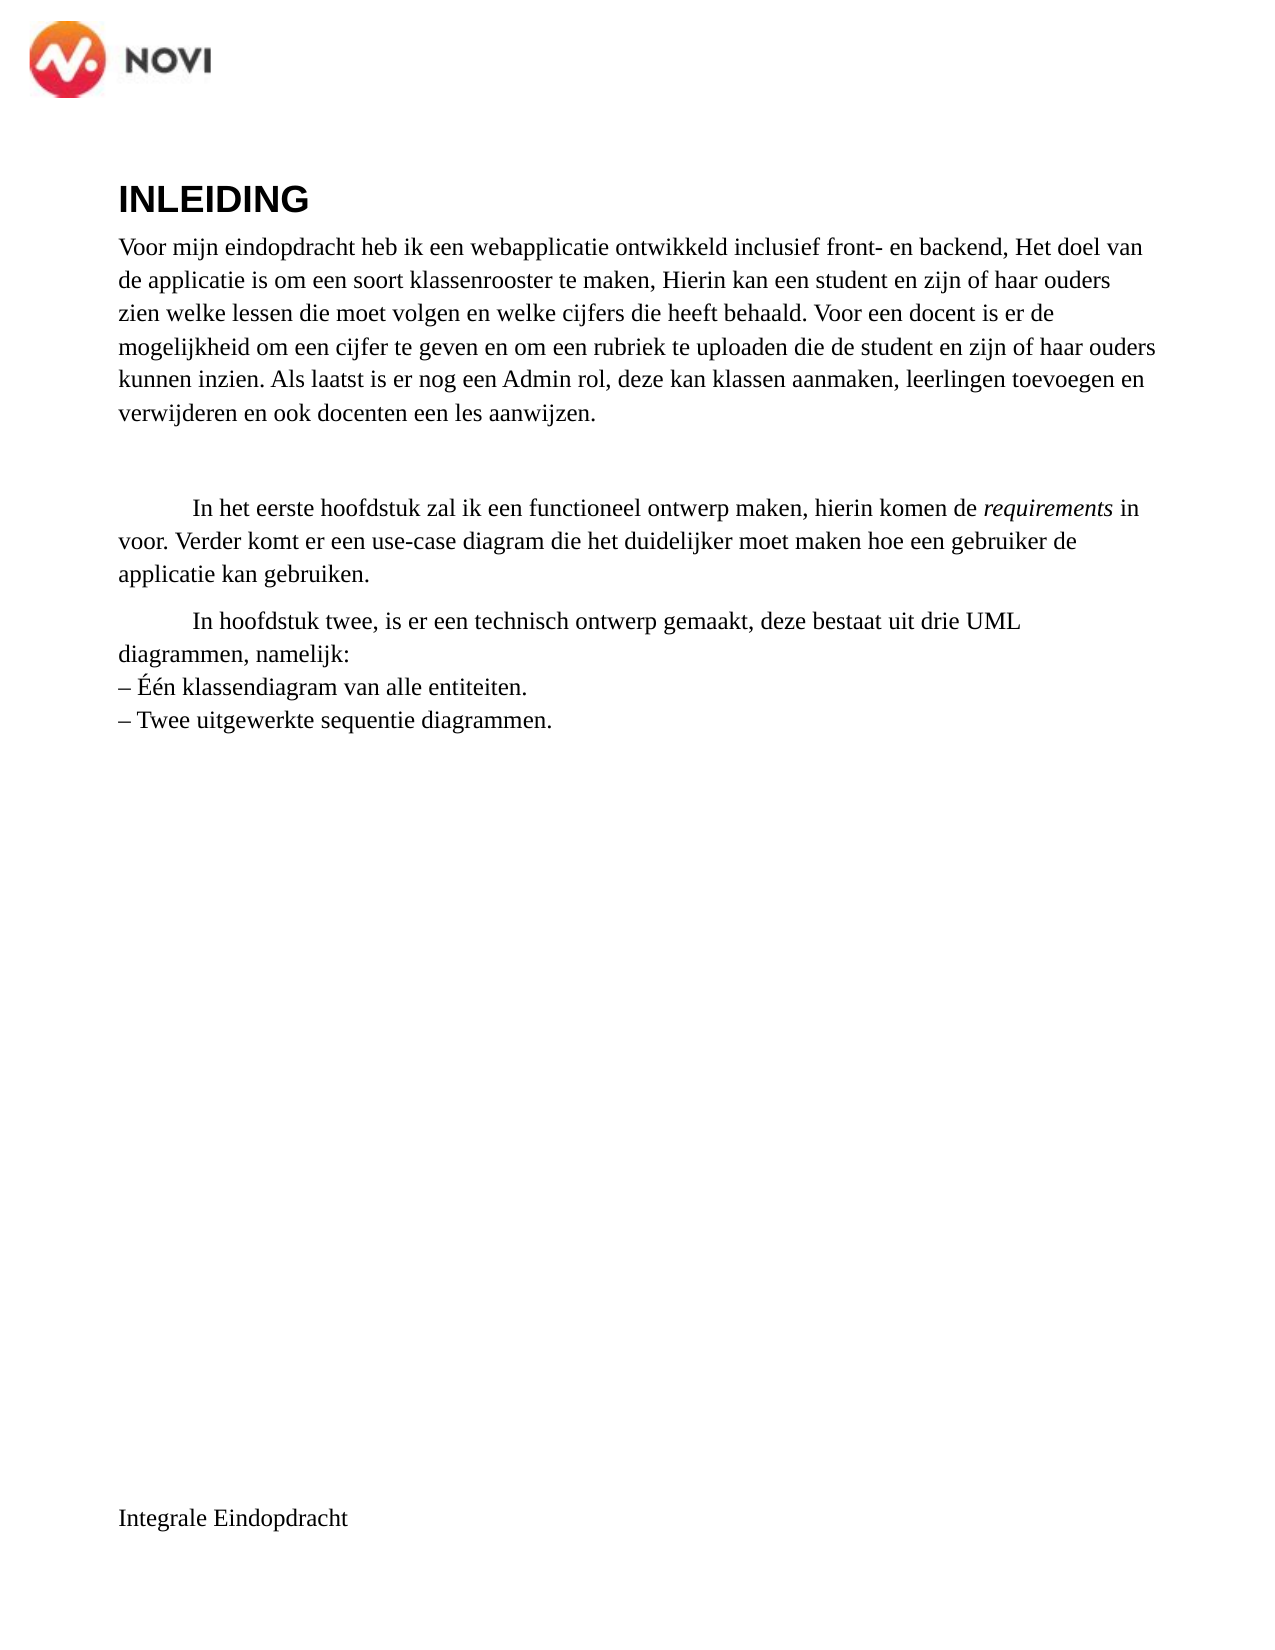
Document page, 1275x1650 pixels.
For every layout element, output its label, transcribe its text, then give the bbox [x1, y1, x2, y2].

text In hoofdstuk twee, is er een technisch ontwerp gemaakt, deze bestaat uit drie UML diagrammen, namelijk: – Één klassendiagram van alle entiteiten. – Twee uitgewerkte sequentie diagrammen. [118, 606, 1157, 734]
text In het eerste hoofdstuk zal ik een functioneel ontwerp maken, hierin komen de requirements in voor. Verder komt er een use-case diagram die het duidelijker moet maken hoe een gebruiker de applicatie kan gebruiken. [118, 493, 1157, 588]
picture [29, 21, 211, 98]
text Voor mijn eindopdracht heb ik een webapplicatie ontwikkeld inclusief front- en backend, Het doel van de applicatie is om een soort klassenrooster te maken, Hierin kan een student en zijn of haar ouders zien welke lessen die moet volgen en welke cijfers die heeft behaald. Voor een docent is er de mogelijkheid om een cijfer te geven en om een rubriek te uploaden die de student en zijn of haar ouders kunnen inzien. Als laatst is er nog een Admin rol, deze kan klassen aanmaken, leerlingen toevoegen en verwijderen en ook docenten een les aanwijzen. [118, 232, 1157, 426]
subtitle INLEIDING [118, 176, 1157, 220]
